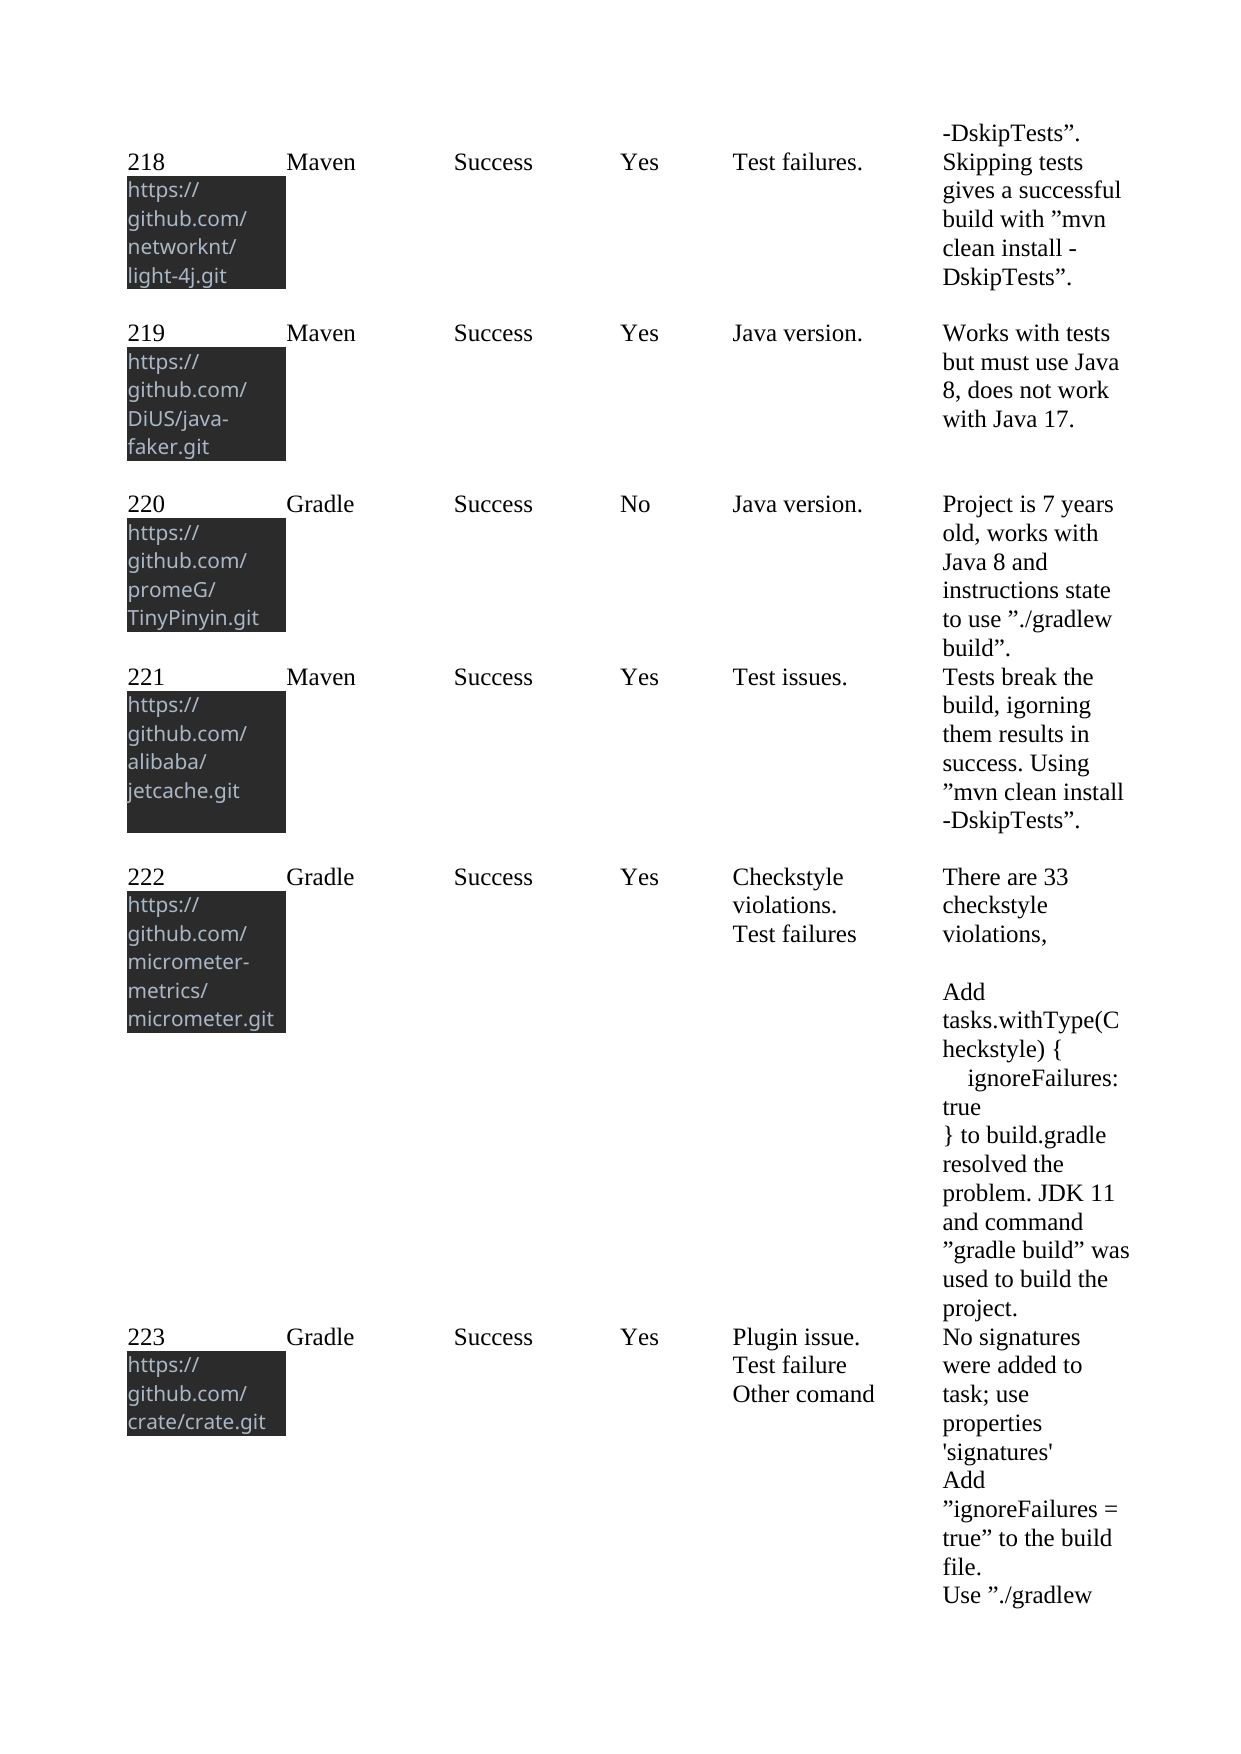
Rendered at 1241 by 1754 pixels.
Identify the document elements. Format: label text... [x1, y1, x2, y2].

table_cell 218 https://github.com/networknt/light-4j.git [128, 147, 286, 176]
table_cell 219 https://github.com/DiUS/java-faker.git [128, 461, 286, 489]
table_cell Maven [286, 318, 454, 489]
table_cell Gradle [286, 1322, 454, 1609]
table_cell Java version. [733, 489, 942, 662]
table_cell Success [454, 318, 620, 489]
table_cell Gradle [286, 862, 454, 1322]
table_cell Yes [620, 662, 732, 862]
table_cell Yes [620, 147, 732, 318]
table_cell 221 https://github.com/alibaba/jetcache.git [128, 833, 286, 862]
table_cell No [620, 489, 732, 662]
table_cell Java version. [733, 318, 942, 489]
table_cell 223 https://github.com/crate/crate.git [128, 1436, 286, 1609]
table_cell Test issues. [733, 662, 942, 862]
table_cell Success [454, 862, 620, 1322]
table_cell [286, 118, 454, 147]
table_cell [454, 118, 620, 147]
table_cell Plugin issue. Test failure Other comand [733, 1322, 942, 1609]
table_cell Gradle [286, 489, 454, 662]
table_cell Success [454, 147, 620, 318]
table_cell 223 https://github.com/crate/crate.git [128, 1322, 286, 1351]
table_cell Test failures. [733, 147, 942, 318]
table_cell Maven [286, 662, 454, 862]
table_cell 222 https://github.com/micrometer-metrics/micrometer.git [128, 862, 286, 891]
table_cell Yes [620, 862, 732, 1322]
table_cell [620, 118, 732, 147]
table_cell 219 https://github.com/DiUS/java-faker.git [128, 318, 286, 347]
table_cell 222 https://github.com/micrometer-metrics/micrometer.git [128, 1033, 286, 1322]
table_cell 217 https://github.com/PowerJob/PowerJob.git [128, 118, 286, 147]
table_cell 221 https://github.com/alibaba/jetcache.git [128, 662, 286, 691]
table_cell Project is 7 years old, works with Java 8 and instructions state to use ”./gradlew build”. [942, 489, 1131, 662]
table_cell Success [454, 1322, 620, 1609]
table_cell 220 https://github.com/promeG/TinyPinyin.git [128, 489, 286, 518]
table_cell No signatures were added to task; use properties 'signatures' Add ”ignoreFailures = true” to the build file. Use ”./gradlew [942, 1322, 1131, 1609]
table_cell Tests break the build, igorning them results in success. Using ”mvn clean install -DskipTests”. [942, 662, 1131, 862]
table_cell Skipping tests gives a successful build with ”mvn clean install -DskipTests”. [942, 147, 1131, 318]
table_cell -DskipTests”. [942, 118, 1131, 147]
table_cell 220 https://github.com/promeG/TinyPinyin.git [128, 632, 286, 662]
table_cell Yes [620, 1322, 732, 1609]
table_cell Success [454, 489, 620, 662]
table_cell Success [454, 662, 620, 862]
table_cell [733, 118, 942, 147]
table_cell Maven [286, 147, 454, 318]
table_cell Yes [620, 318, 732, 489]
table_cell Checkstyle violations. Test failures [733, 862, 942, 1322]
table_cell 218 https://github.com/networknt/light-4j.git [128, 289, 286, 318]
table_cell Works with tests but must use Java 8, does not work with Java 17. [942, 318, 1131, 489]
table_cell There are 33 checkstyle violations, Add tasks.withType(Checkstyle) { ignoreFailures: true } to build.gradle resolved the problem. JDK 11 and command ”gradle build” was used to build the project. [942, 862, 1131, 1322]
